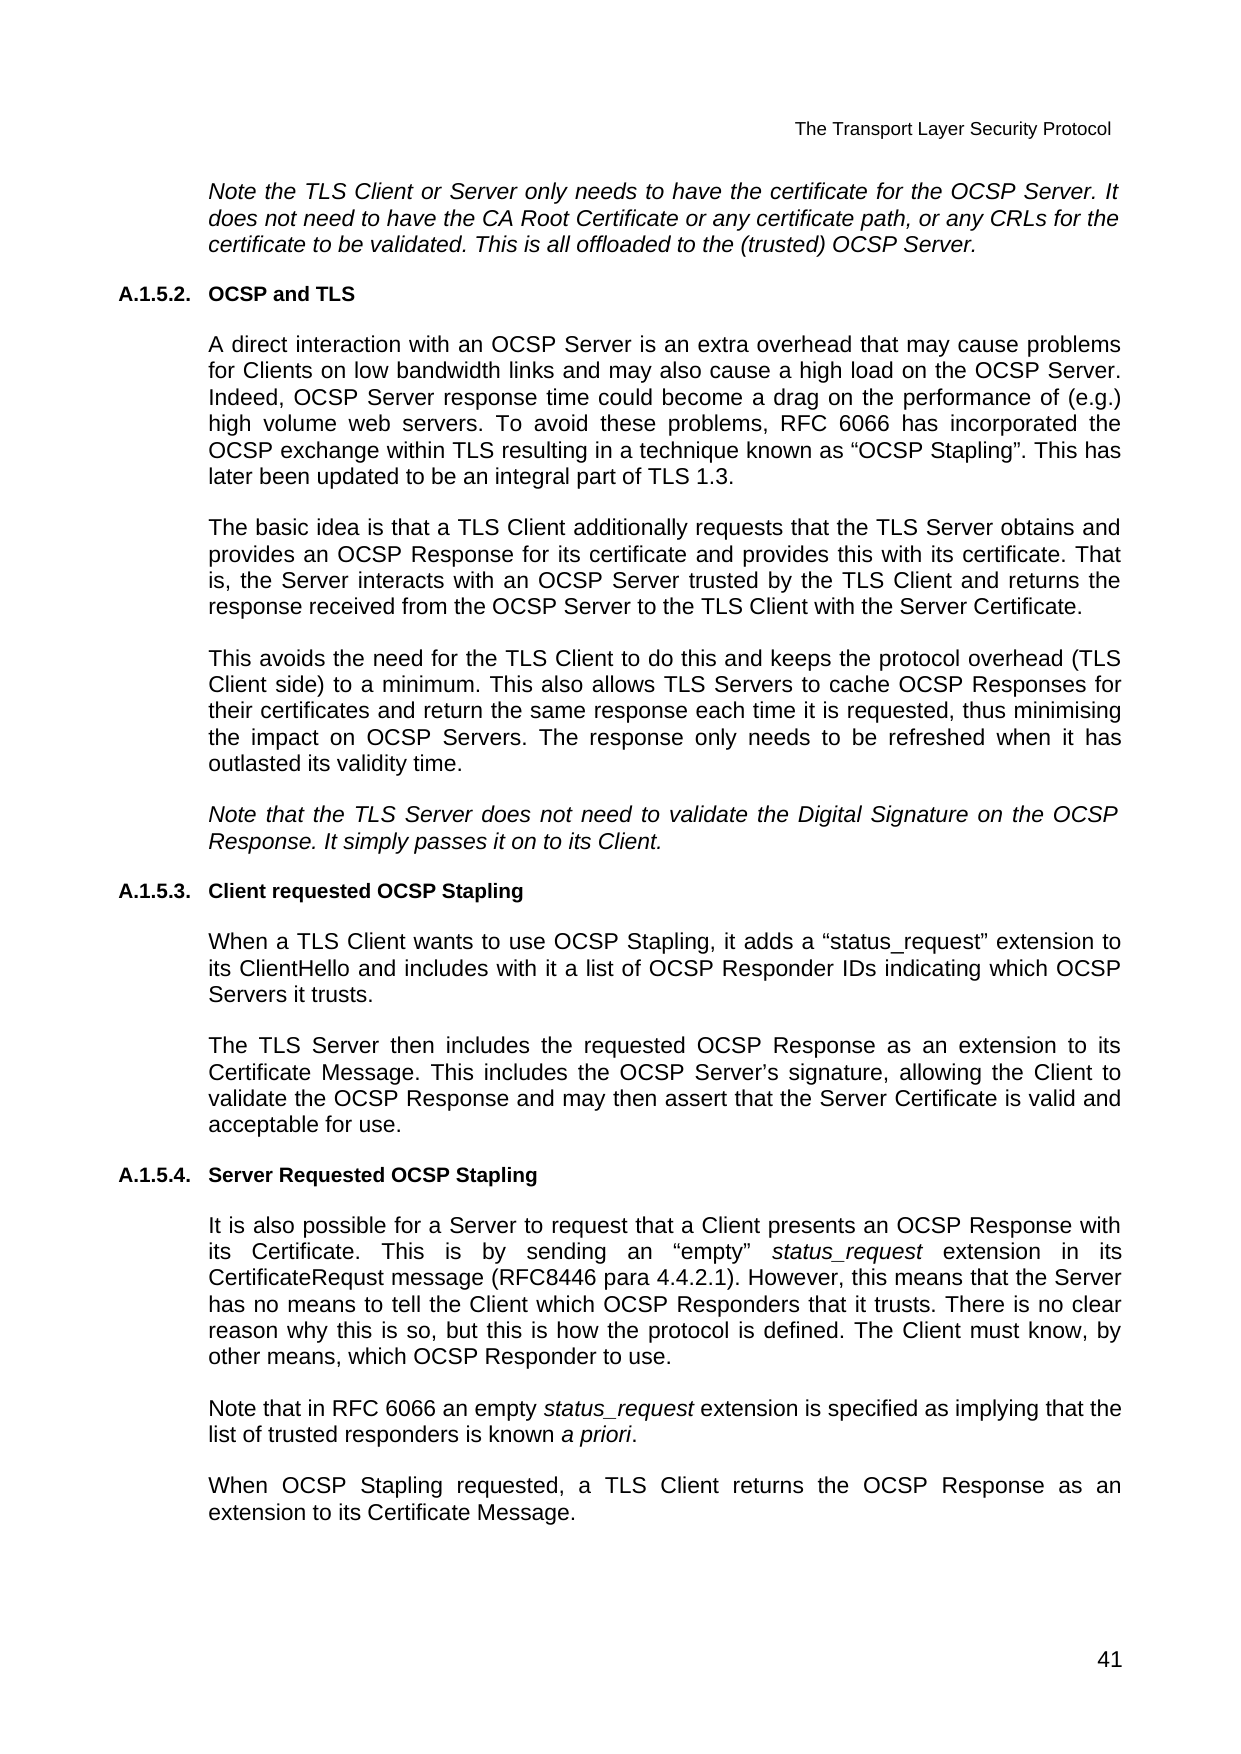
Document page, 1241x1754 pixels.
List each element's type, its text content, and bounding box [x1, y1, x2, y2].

subtitle Server Requested OCSP Stapling [118, 1163, 1122, 1187]
text Note the TLS Client or Server only needs to have the certificate for the OCSP Server. It does not need to have the CA Root Certificate or any certificate path, or any CRLs for the certificate to be validated. This is all offloaded to the (trusted) OCSP Server. [208, 178, 1122, 257]
text The TLS Server then includes the requested OCSP Response as an extension to its Certificate Message. This includes the OCSP Server’s signature, allowing the Client to validate the OCSP Response and may then assert that the Server Certificate is valid and acceptable for use. [208, 1032, 1122, 1138]
text The basic idea is that a TLS Client additionally requests that the TLS Server obtains and provides an OCSP Response for its certificate and provides this with its certificate. That is, the Server interacts with an OCSP Server trusted by the TLS Client and returns the response received from the OCSP Server to the TLS Client with the Server Certificate. [208, 514, 1122, 620]
text Note that the TLS Server does not need to validate the Digital Signature on the OCSP Response. It simply passes it on to its Client. [208, 801, 1122, 854]
text It is also possible for a Server to request that a Client presents an OCSP Response with its Certificate. This is by sending an “empty” status_request extension in its CertificateRequst message (RFC8446 para 4.4.2.1). However, this means that the Server has no means to tell the Client which OCSP Responders that it trusts. There is no clear reason why this is so, but this is how the protocol is defined. The Client must know, by other means, which OCSP Responder to use. [208, 1212, 1122, 1370]
subtitle OCSP and TLS [118, 282, 1122, 306]
text A direct interaction with an OCSP Server is an extra overhead that may cause problems for Clients on low bandwidth links and may also cause a high load on the OCSP Server. Indeed, OCSP Server response time could become a drag on the performance of (e.g.) high volume web servers. To avoid these problems, RFC 6066 has incorporated the OCSP exchange within TLS resulting in a technique known as “OCSP Stapling”. This has later been updated to be an integral part of TLS 1.3. [208, 331, 1122, 489]
text When a TLS Client wants to use OCSP Stapling, it adds a “status_request” extension to its ClientHello and includes with it a list of OCSP Responder IDs indicating which OCSP Servers it trusts. [208, 928, 1122, 1007]
text This avoids the need for the TLS Client to do this and keeps the protocol overhead (TLS Client side) to a minimum. This also allows TLS Servers to cache OCSP Responses for their certificates and return the same response each time it is requested, thus minimising the impact on OCSP Servers. The response only needs to be refreshed when it has outlasted its validity time. [208, 645, 1122, 776]
text Note that in RFC 6066 an empty status_request extension is specified as implying that the list of trusted responders is known a priori. [208, 1395, 1122, 1447]
text When OCSP Stapling requested, a TLS Client returns the OCSP Response as an extension to its Certificate Message. [208, 1472, 1122, 1525]
subtitle Client requested OCSP Stapling [118, 879, 1122, 903]
